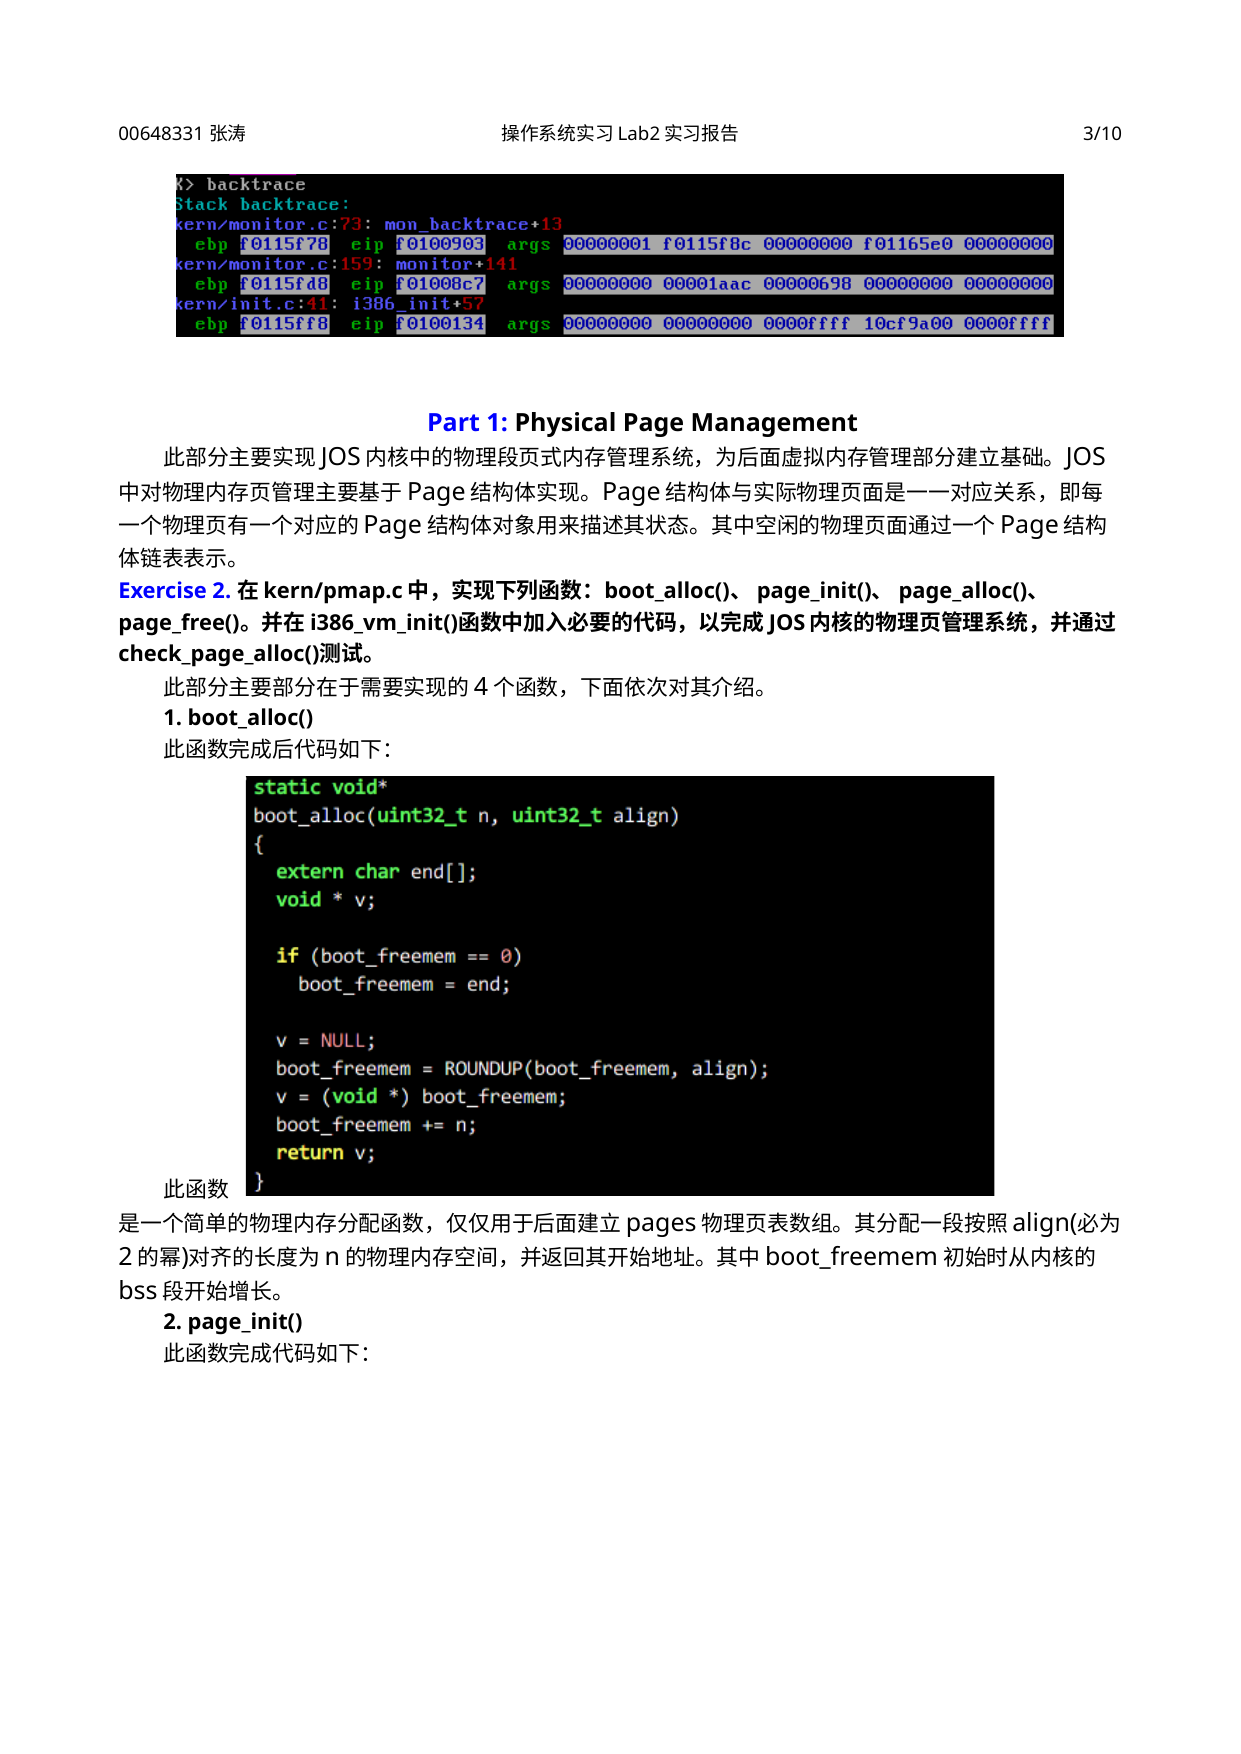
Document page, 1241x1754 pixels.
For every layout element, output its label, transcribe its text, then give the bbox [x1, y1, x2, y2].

text 2. page_init() [118, 1306, 1122, 1336]
picture [176, 174, 1064, 337]
text 此函数是一个简单的物理内存分配函数，仅仅用于后面建立pages物理页表数组。其分配一段按照align(必为2的幂)对齐的长度为n的物理内存空间，并返回其开始地址。其中boot_freemem初始时从内核的bss段开始增长。 [118, 1172, 1122, 1306]
text Part 1: Physical Page Management [118, 405, 1122, 439]
text 此部分主要部分在于需要实现的4个函数，下面依次对其介绍。 [118, 668, 1122, 702]
text 1. boot_alloc() [118, 702, 1122, 732]
text 此部分主要实现JOS内核中的物理段页式内存管理系统，为后面虚拟内存管理部分建立基础。JOS中对物理内存页管理主要基于Page结构体实现。Page结构体与实际物理页面是一一对应关系，即每一个物理页有一个对应的Page结构体对象用来描述其状态。其中空闲的物理页面通过一个Page结构体链表表示。 [118, 439, 1122, 573]
text Exercise 2. 在kern/pmap.c中，实现下列函数：boot_alloc()、 page_init()、 page_alloc()、 page_free()。并在i386_vm_init()函数中加入必要的代码，以完成JOS内核的物理页管理系统，并通过check_page_alloc()测试。 [118, 573, 1122, 668]
picture [245, 776, 995, 1196]
text 此函数完成代码如下： [118, 1336, 1122, 1368]
text 此函数完成后代码如下： [118, 732, 1122, 764]
